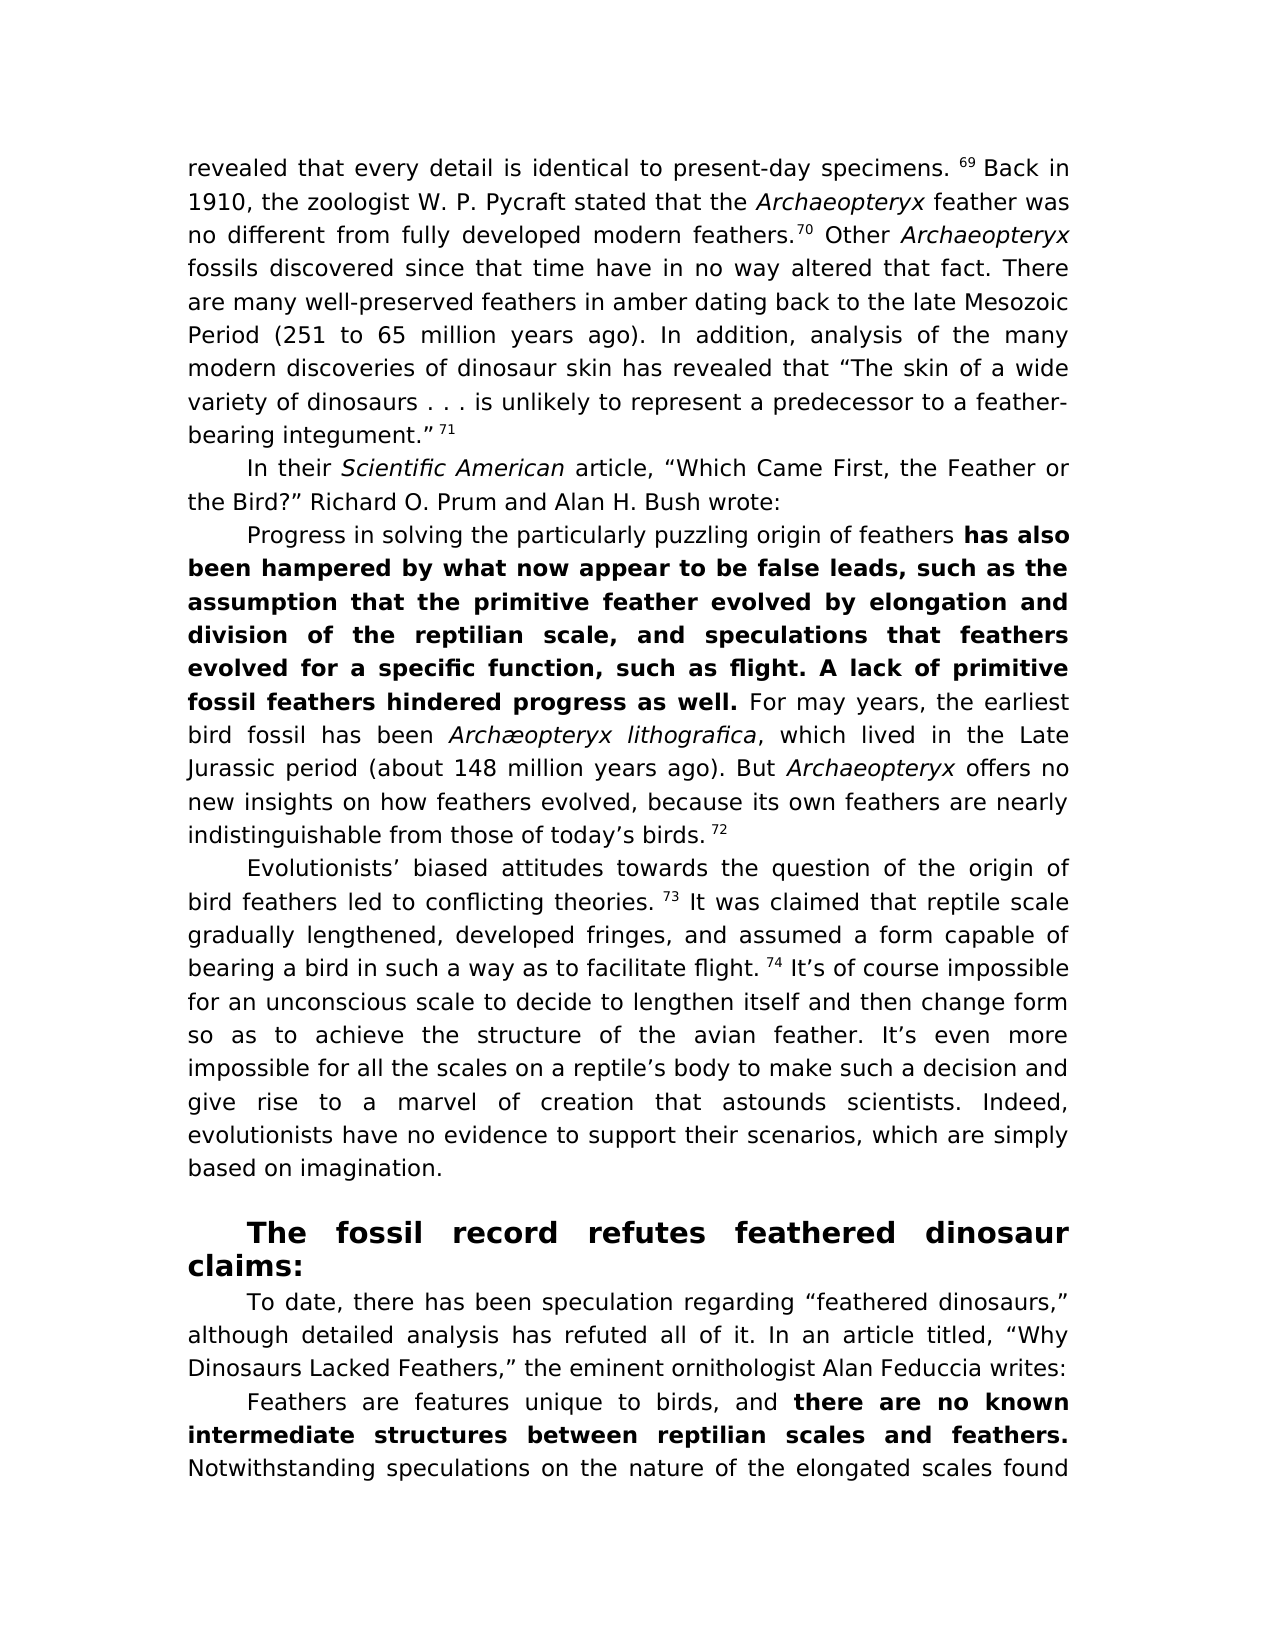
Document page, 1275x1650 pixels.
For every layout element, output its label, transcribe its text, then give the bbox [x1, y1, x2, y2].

text Feathers are features unique to birds, and there are no known intermediate structures between reptilian scales and feathers. Notwithstanding speculations on the nature of the elongated scales found [187, 1383, 1070, 1483]
text The fossil record refutes feathered dinosaur claims: [187, 1217, 1070, 1283]
text Progress in solving the particularly puzzling origin of feathers has also been hampered by what now appear to be false leads, such as the assumption that the primitive feather evolved by elongation and division of the reptilian scale, and speculations that feathers evolved for a specific function, such as flight. A lack of primitive fossil feathers hindered progress as well. For may years, the earliest bird fossil has been Archæopteryx lithografica, which lived in the Late Jurassic period (about 148 million years ago). But Archaeopteryx offers no new insights on how feathers evolved, because its own feathers are nearly indistinguishable from those of today’s birds. 72 [187, 517, 1070, 850]
text To date, there has been speculation regarding “feathered dinosaurs,” although detailed analysis has refuted all of it. In an article titled, “Why Dinosaurs Lacked Feathers,” the eminent ornithologist Alan Feduccia writes: [187, 1283, 1070, 1383]
text Evolutionists’ biased attitudes towards the question of the origin of bird feathers led to conflicting theories. 73 It was claimed that reptile scale gradually lengthened, developed fringes, and assumed a form capable of bearing a bird in such a way as to facilitate flight. 74 It’s of course impossible for an unconscious scale to decide to lengthen itself and then change form so as to achieve the structure of the avian feather. It’s even more impossible for all the scales on a reptile’s body to make such a decision and give rise to a marvel of creation that astounds scientists. Indeed, evolutionists have no evidence to support their scenarios, which are simply based on imagination. [187, 850, 1070, 1183]
text revealed that every detail is identical to present-day specimens. 69 Back in 1910, the zoologist W. P. Pycraft stated that the Archaeopteryx feather was no different from fully developed modern feathers.70 Other Archaeopteryx fossils discovered since that time have in no way altered that fact. There are many well-preserved feathers in amber dating back to the late Mesozoic Period (251 to 65 million years ago). In addition, analysis of the many modern discoveries of dinosaur skin has revealed that “The skin of a wide variety of dinosaurs . . . is unlikely to represent a predecessor to a feather-bearing integument.” 71 [187, 150, 1070, 450]
text In their Scientific American article, “Which Came First, the Feather or the Bird?” Richard O. Prum and Alan H. Bush wrote: [187, 450, 1070, 517]
